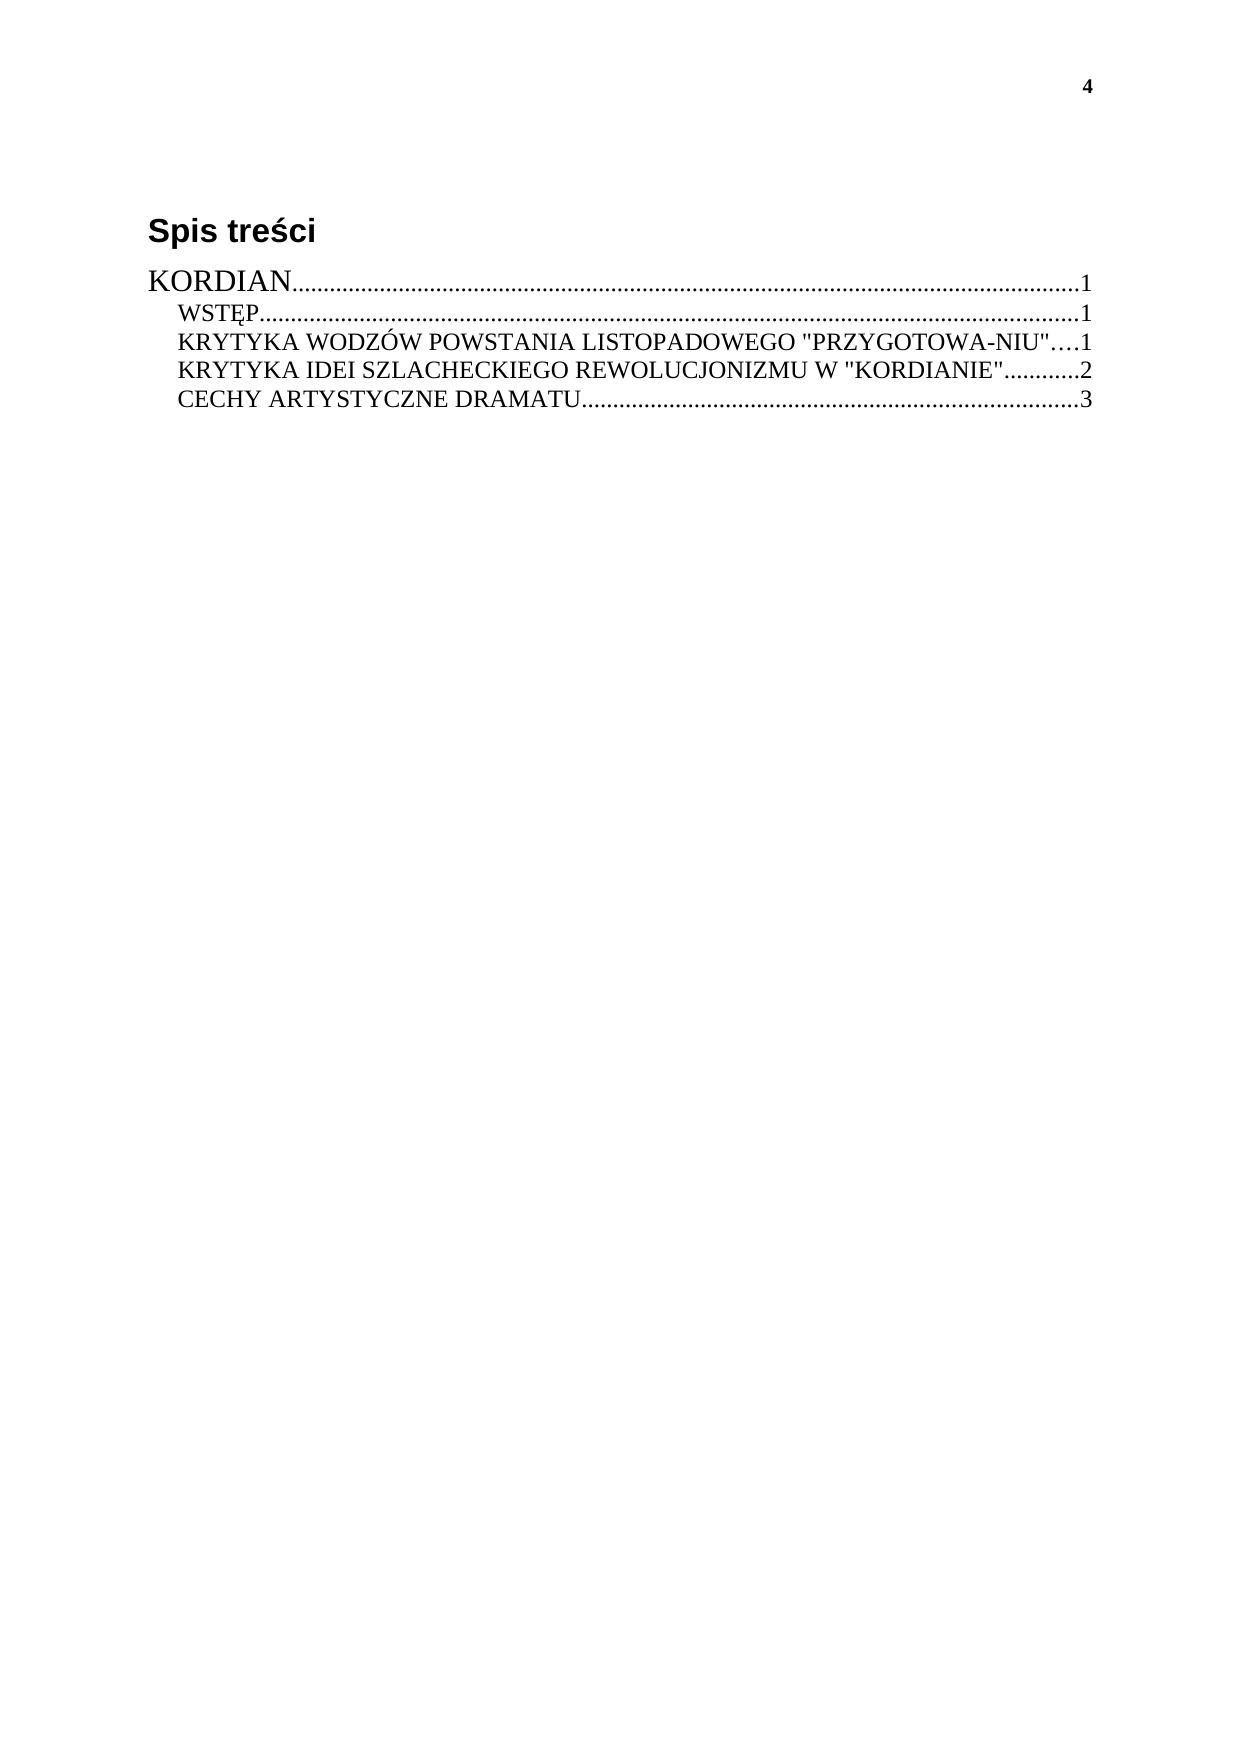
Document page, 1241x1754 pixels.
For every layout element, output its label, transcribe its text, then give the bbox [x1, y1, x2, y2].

subtitle Spis treści [148, 211, 1092, 249]
text KRYTYKA WODZÓW POWSTANIA LISTOPADOWEGO "PRZYGOTOWA-NIU" 1 [177, 327, 1092, 356]
text WSTĘP 1 [177, 298, 1092, 327]
text KRYTYKA IDEI SZLACHECKIEGO REWOLUCJONIZMU W "KORDIANIE" 2 [177, 356, 1092, 384]
text KORDIAN 1 [148, 262, 1092, 298]
text CECHY ARTYSTYCZNE DRAMATU 3 [177, 384, 1092, 413]
